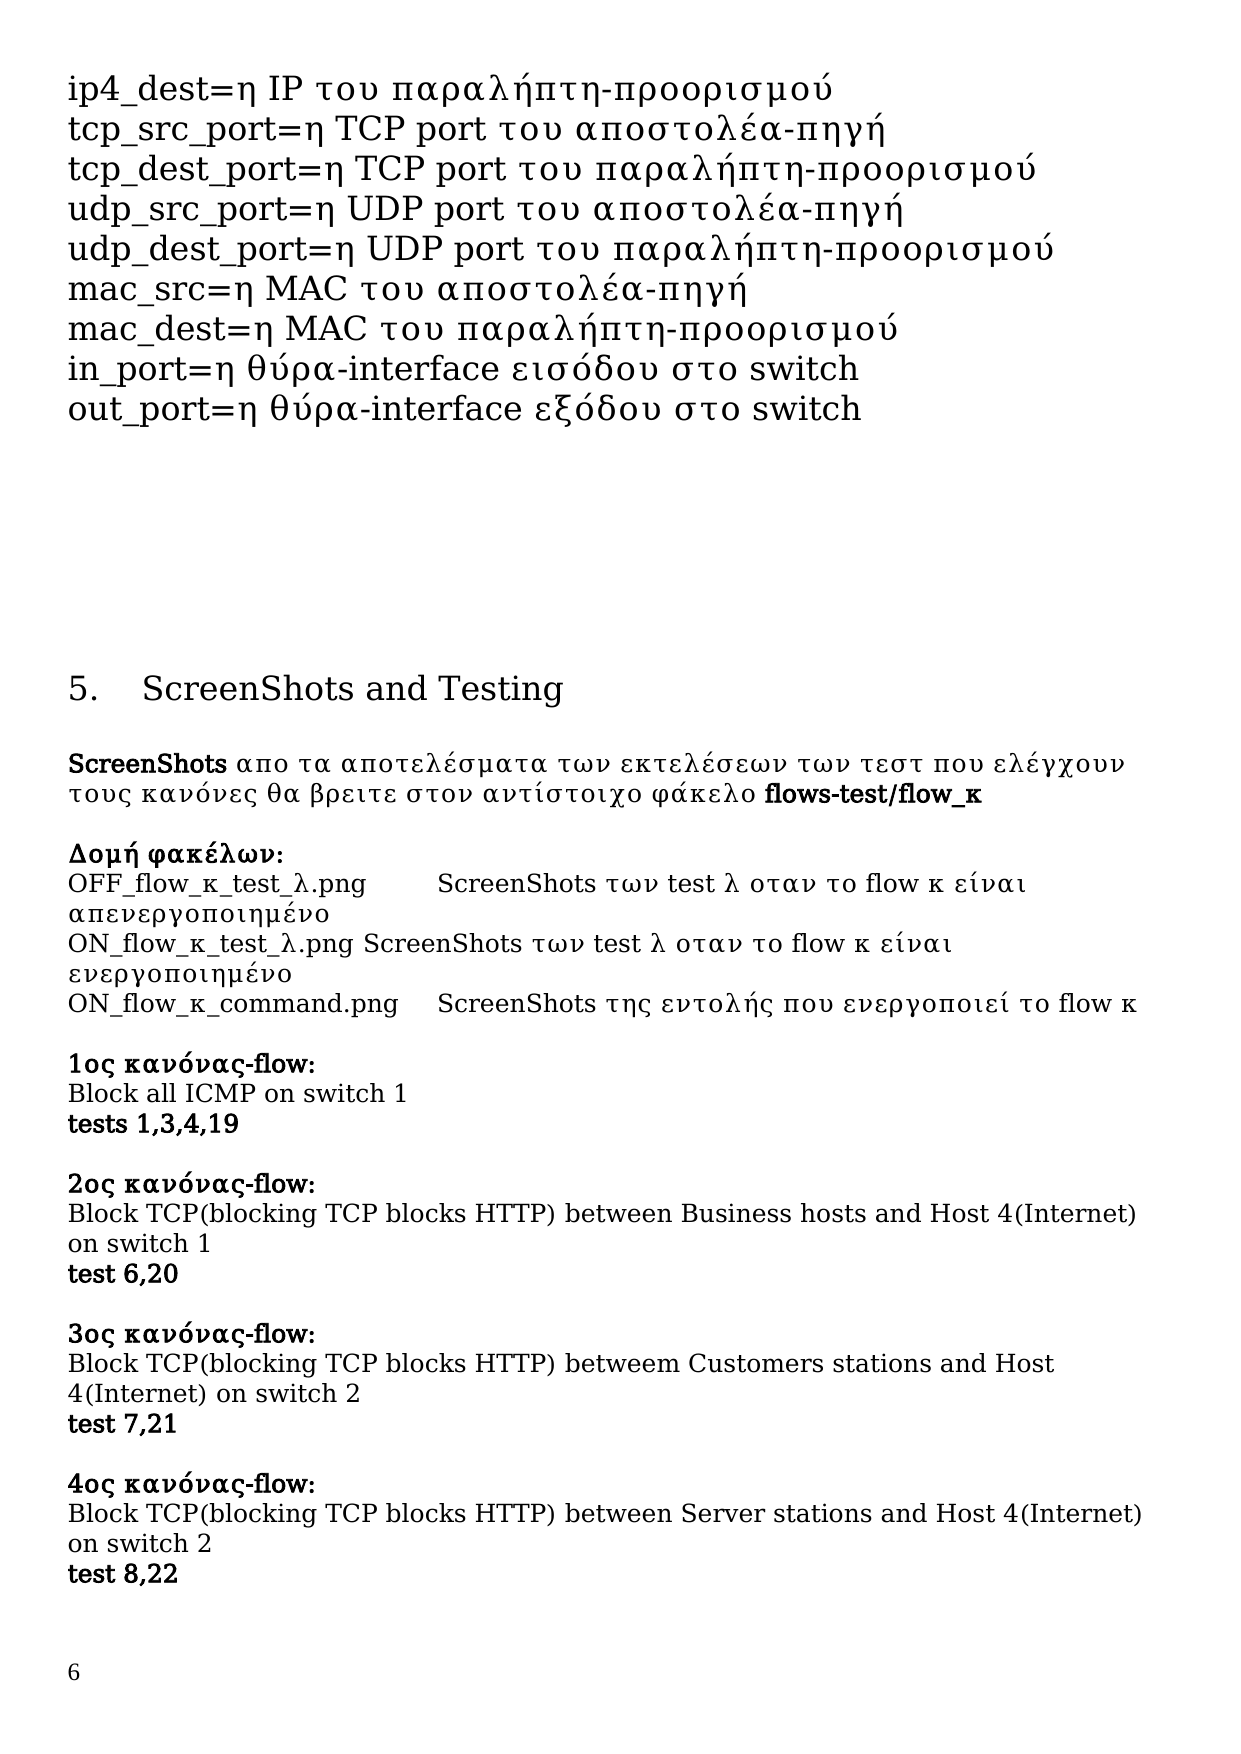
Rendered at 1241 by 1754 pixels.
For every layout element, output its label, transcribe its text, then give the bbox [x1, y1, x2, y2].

text mac_src=η MAC του αποστολέα-πηγή [67, 267, 1173, 307]
text ScreenShots απο τα αποτελέσματα των εκτελέσεων των τεστ που ελέγχουν τους κανόνες θα βρειτε στον αντίστοιχο φάκελο flows-test/flow_κ [67, 747, 1173, 807]
text 4ος κανόνας-flow: [67, 1467, 1173, 1497]
text test 6,20 [67, 1257, 1173, 1287]
text in_port=η θύρα-interface εισόδου στο switch [67, 347, 1173, 387]
text tcp_src_port=η TCP port του αποστολέα-πηγή [67, 107, 1173, 147]
text udp_dest_port=η UDP port του παραλήπτη-προορισμού [67, 227, 1173, 267]
text ON_flow_κ_test_λ.png ScreenShots των test λ οταν το flow κ είναι ενεργοποιημένο [67, 927, 1173, 987]
text test 8,22 [67, 1557, 1173, 1587]
text 5. ScreenShots and Testing [67, 667, 1173, 707]
text ON_flow_κ_command.png ScreenShots της εντολής που ενεργοποιεί το flow κ [67, 987, 1173, 1017]
text 2ος κανόνας-flow: [67, 1167, 1173, 1197]
text OFF_flow_κ_test_λ.png ScreenShots των test λ οταν το flow κ είναι απενεργοποιημένο [67, 867, 1173, 927]
text udp_src_port=η UDP port του αποστολέα-πηγή [67, 187, 1173, 227]
text 1ος κανόνας-flow: [67, 1047, 1173, 1077]
text 3ος κανόνας-flow: [67, 1317, 1173, 1347]
text Δομή φακέλων: [67, 837, 1173, 867]
text ip4_dest=η IP του παραλήπτη-προορισμού [67, 67, 1173, 107]
text Block all ICMP on switch 1 [67, 1077, 1173, 1107]
text out_port=η θύρα-interface εξόδου στο switch [67, 387, 1173, 427]
text Block TCP(blocking TCP blocks HTTP) between Server stations and Host 4(Internet) on switch 2 [67, 1497, 1173, 1557]
text tcp_dest_port=η TCP port του παραλήπτη-προορισμού [67, 147, 1173, 187]
text tests 1,3,4,19 [67, 1107, 1173, 1137]
text mac_dest=η MAC του παραλήπτη-προορισμού [67, 307, 1173, 347]
text Block TCP(blocking TCP blocks HTTP) between Business hosts and Host 4(Internet) on switch 1 [67, 1197, 1173, 1257]
text test 7,21 [67, 1407, 1173, 1437]
text Block TCP(blocking TCP blocks HTTP) betweem Customers stations and Host 4(Internet) on switch 2 [67, 1347, 1173, 1407]
